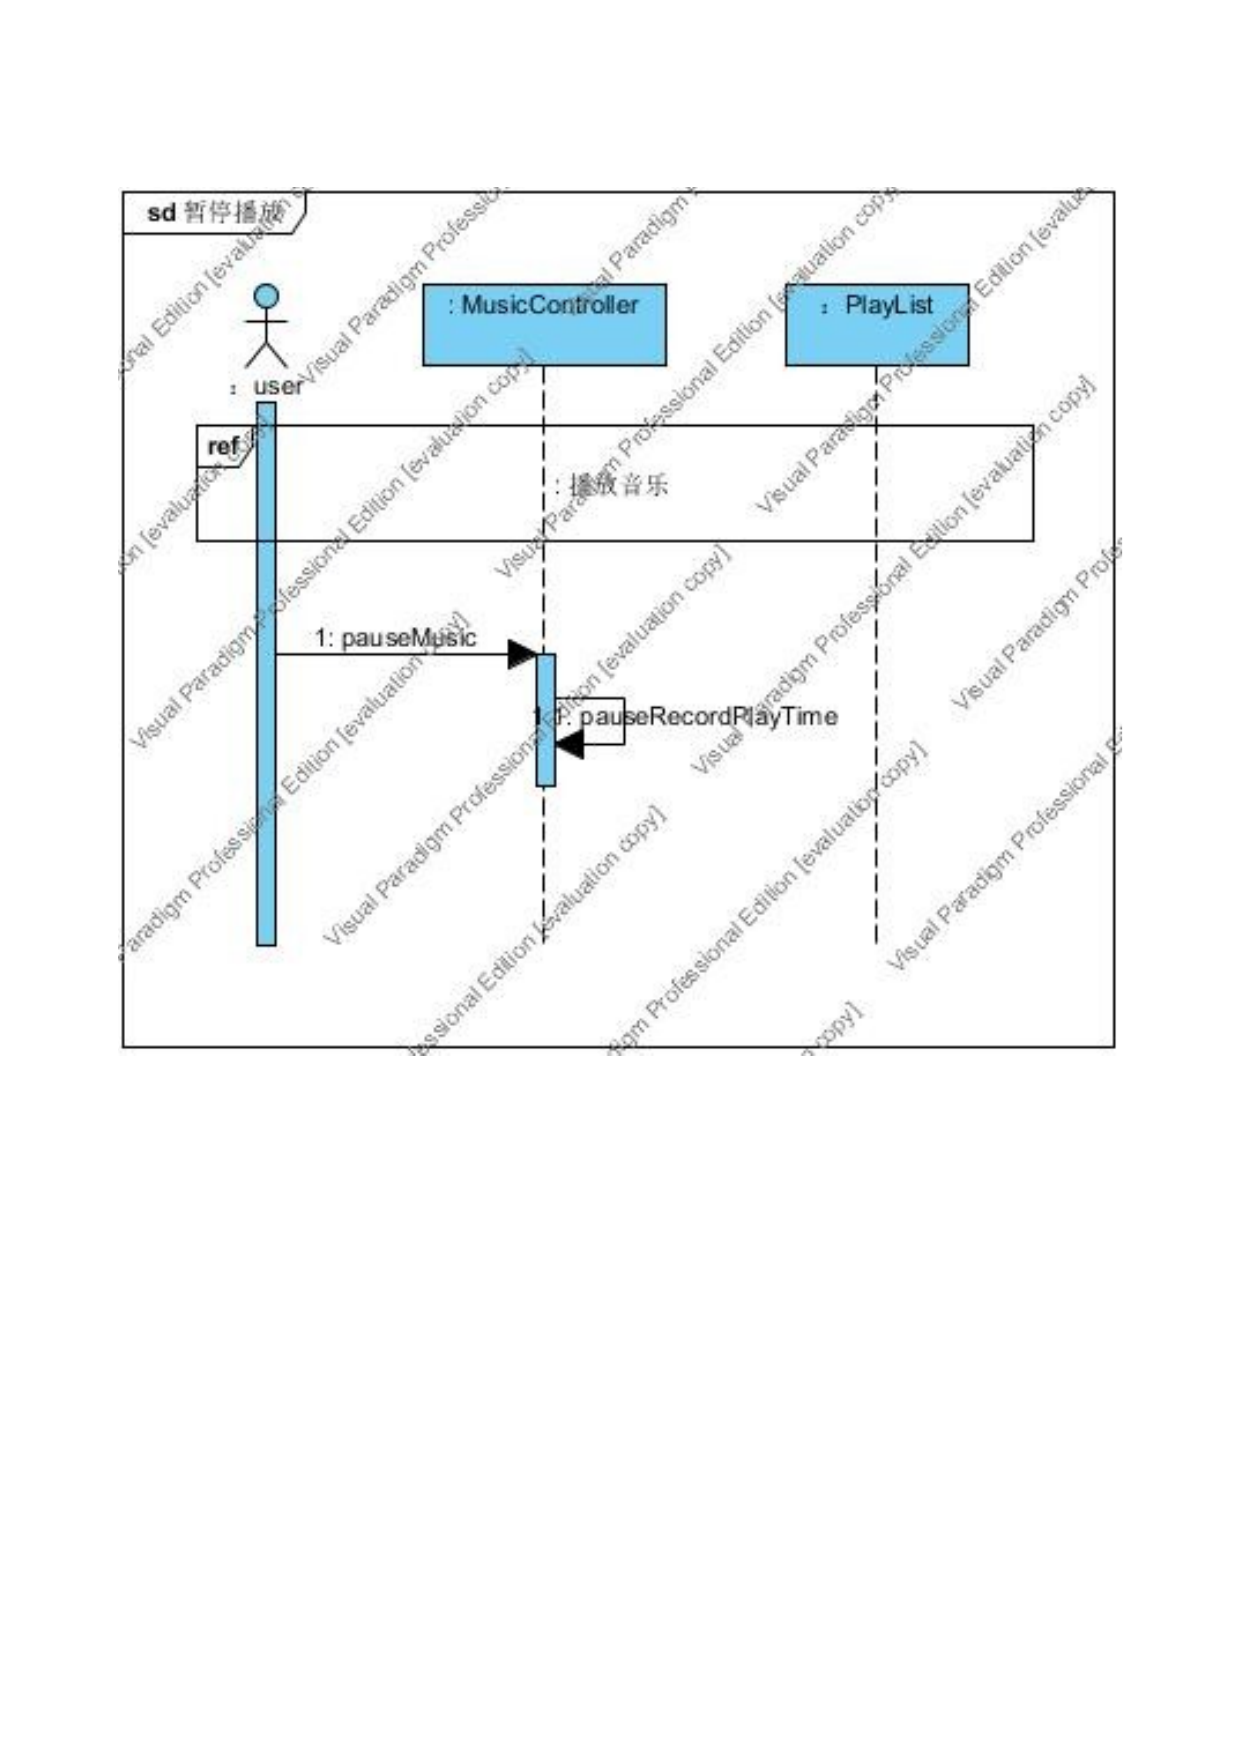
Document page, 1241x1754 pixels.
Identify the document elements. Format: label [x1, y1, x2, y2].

picture [118, 187, 1123, 1056]
